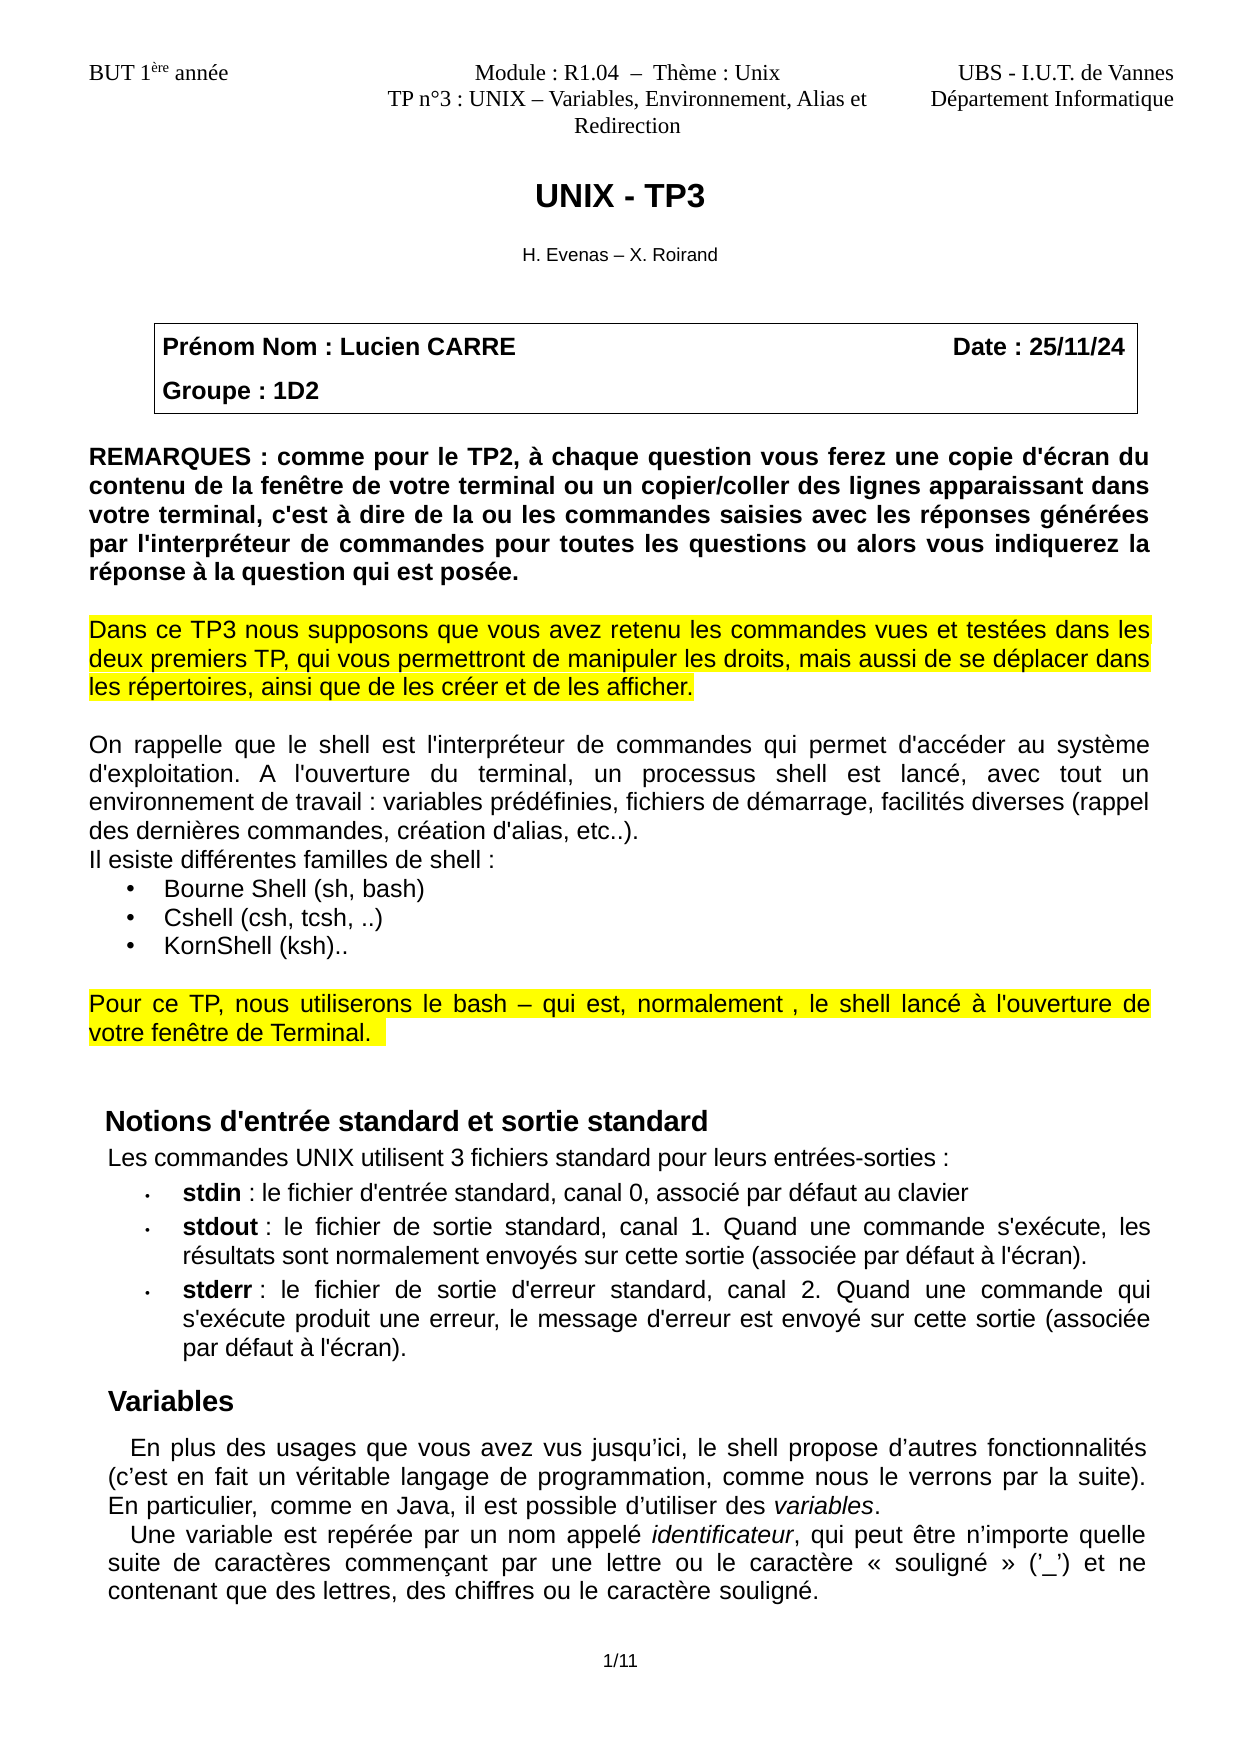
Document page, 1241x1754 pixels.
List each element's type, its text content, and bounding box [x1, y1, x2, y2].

list KornShell (ksh).. [126, 931, 1151, 960]
text Une variable est repérée par un nom appelé identificateur, qui peut être n’importe quelle suite de caractères commençant par une lettre ou le caractère « souligné » (’_’) et ne contenant que des lettres, des chiffres ou le caractère souligné. [108, 1520, 1147, 1604]
list stderr : le fichier de sortie d'erreur standard, canal 2. Quand une commande qui s'exécute produit une erreur, le message d'erreur est envoyé sur cette sortie (associée par défaut à l'écran). [145, 1275, 1151, 1361]
list stdout : le fichier de sortie standard, canal 1. Quand une commande s'exécute, les résultats sont normalement envoyés sur cette sortie (associée par défaut à l'écran). [145, 1212, 1151, 1269]
list Bourne Shell (sh, bash) [126, 874, 1151, 902]
table_header Prénom Nom : Lucien CARRE Date : 25/11/24 [155, 324, 1137, 368]
text Dans ce TP3 nous supposons que vous avez retenu les commandes vues et testées dans les deux premiers TP, qui vous permettront de manipuler les droits, mais aussi de se déplacer dans les répertoires, ainsi que de les créer et de les afficher. [89, 615, 1151, 701]
text Pour ce TP, nous utiliserons le bash – qui est, normalement , le shell lancé à l'ouverture de votre fenêtre de Terminal. [89, 989, 1151, 1046]
text REMARQUES : comme pour le TP2, à chaque question vous ferez une copie d'écran du contenu de la fenêtre de votre terminal ou un copier/coller des lignes apparaissant dans votre terminal, c'est à dire de la ou les commandes saisies avec les réponses générées par l'interpréteur de commandes pour toutes les questions ou alors vous indiquerez la réponse à la question qui est posée. [89, 442, 1151, 586]
subtitle UNIX - TP3 [89, 177, 1151, 215]
text Il esiste différentes familles de shell : [89, 845, 1151, 874]
text En plus des usages que vous avez vus jusqu’ici, le shell propose d’autres fonctionnalités (c’est en fait un véritable langage de programmation, comme nous le verrons par la suite). En particulier, comme en Java, il est possible d’utiliser des variables. [108, 1433, 1147, 1520]
subtitle Notions d'entrée standard et sortie standard [104, 1104, 1151, 1137]
text On rappelle que le shell est l'interpréteur de commandes qui permet d'accéder au système d'exploitation. A l'ouverture du terminal, un processus shell est lancé, avec tout un environnement de travail : variables prédéfinies, fichiers de démarrage, facilités diverses (rappel des dernières commandes, création d'alias, etc..). [89, 730, 1151, 845]
list Cshell (csh, tcsh, ..) [126, 902, 1151, 931]
subtitle Variables [108, 1384, 1151, 1417]
text Les commandes UNIX utilisent 3 fichiers standard pour leurs entrées-sorties : [107, 1143, 1151, 1172]
text H. Evenas – X. Roirand [89, 244, 1151, 265]
table_cell Groupe : 1D2 [155, 368, 1137, 413]
list stdin : le fichier d'entrée standard, canal 0, associé par défaut au clavier [145, 1177, 1151, 1206]
